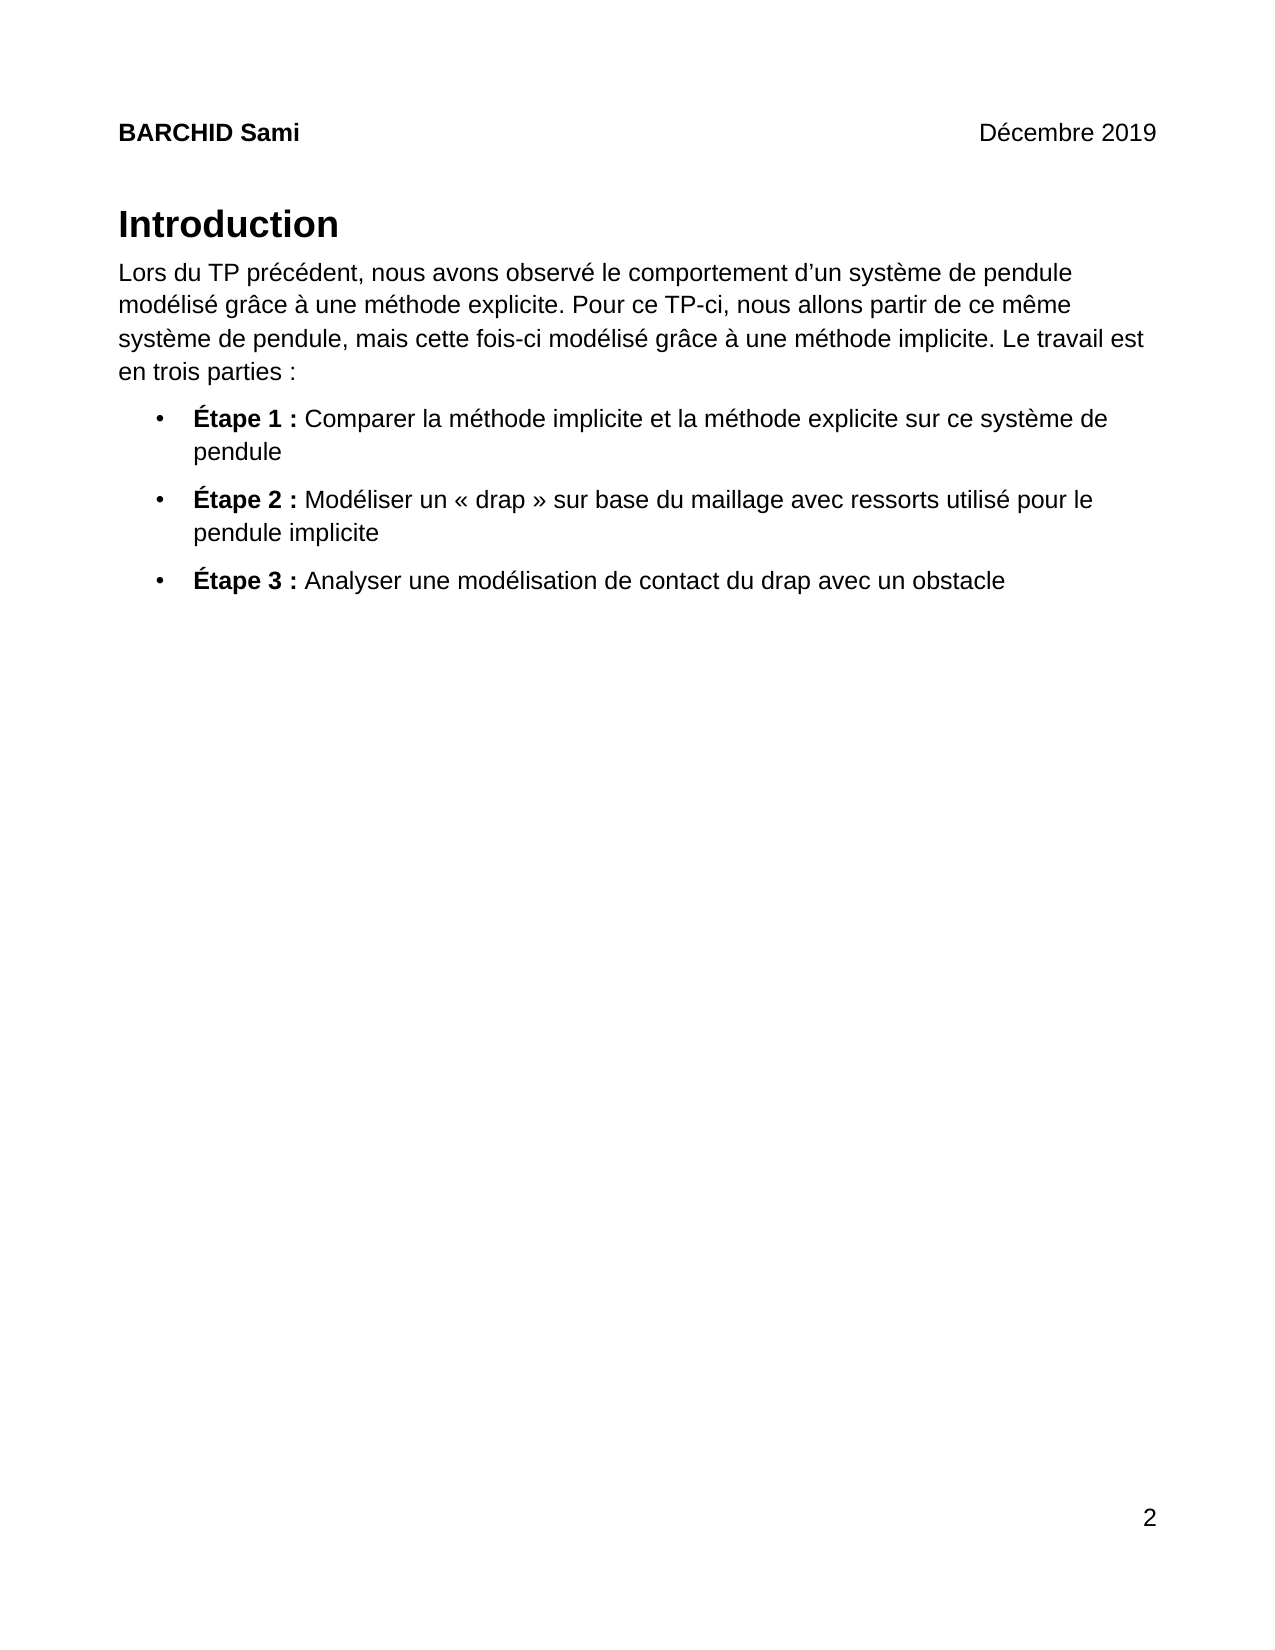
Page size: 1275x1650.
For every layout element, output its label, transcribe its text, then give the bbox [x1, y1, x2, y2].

text Lors du TP précédent, nous avons observé le comportement d’un système de pendule modélisé grâce à une méthode explicite. Pour ce TP-ci, nous allons partir de ce même système de pendule, mais cette fois-ci modélisé grâce à une méthode implicite. Le travail est en trois parties : [118, 257, 1157, 385]
subtitle Introduction [118, 201, 1157, 245]
list Étape 2 : Modéliser un « drap » sur base du maillage avec ressorts utilisé pour le pendule implicite [156, 485, 1157, 547]
list Étape 1 : Comparer la méthode implicite et la méthode explicite sur ce système de pendule [156, 404, 1157, 466]
list Étape 3 : Analyser une modélisation de contact du drap avec un obstacle [156, 566, 1157, 594]
